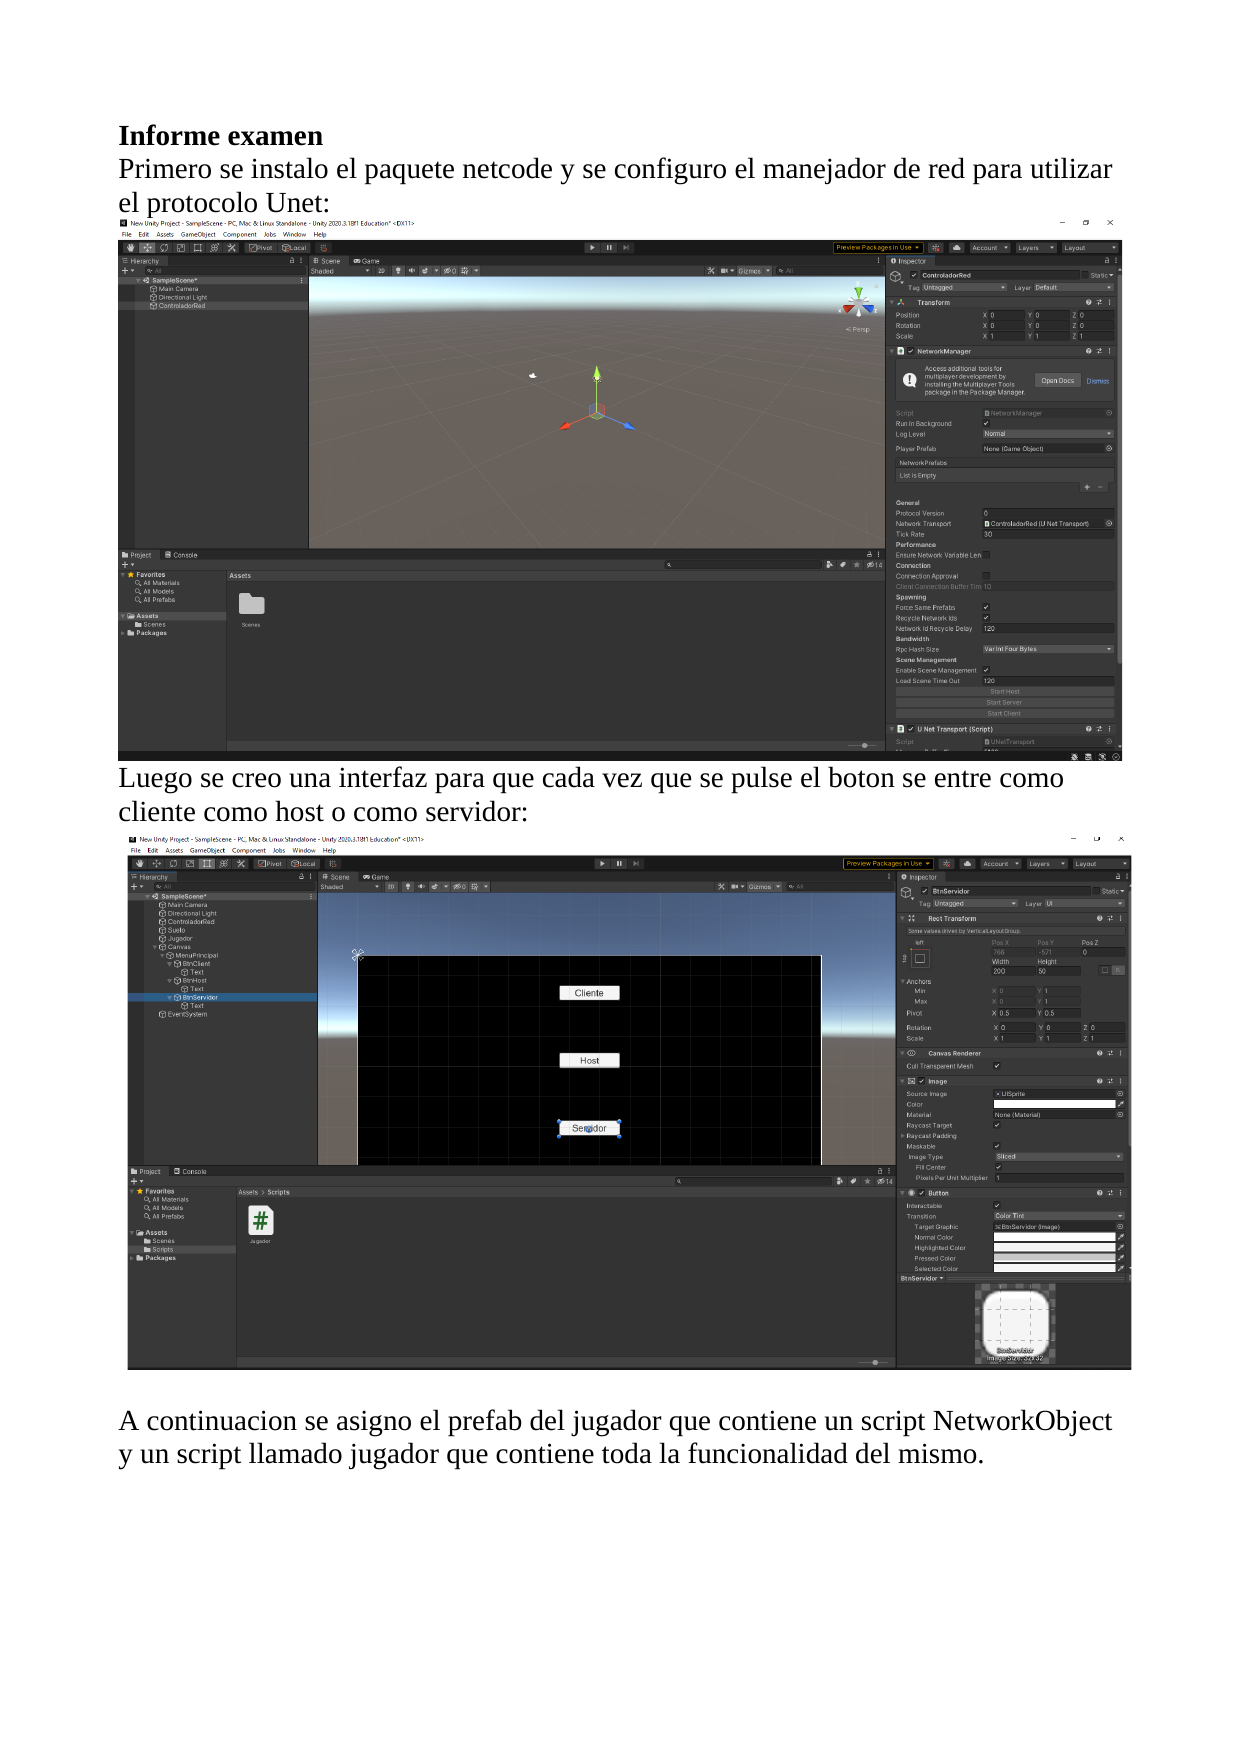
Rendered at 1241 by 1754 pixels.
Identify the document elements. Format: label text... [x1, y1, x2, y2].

picture [127, 837, 1132, 1370]
text A continuacion se asigno el prefab del jugador que contiene un script NetworkObject y un script llamado jugador que contiene toda la funcionalidad del mismo. [118, 1403, 1122, 1470]
text Primero se instalo el paquete netcode y se configuro el manejador de red para utilizar el protocolo Unet: [118, 152, 1122, 218]
picture [118, 218, 1123, 761]
text Luego se creo una interfaz para que cada vez que se pulse el boton se entre como cliente como host o como servidor: [118, 761, 1122, 827]
text Informe examen [118, 118, 1122, 152]
